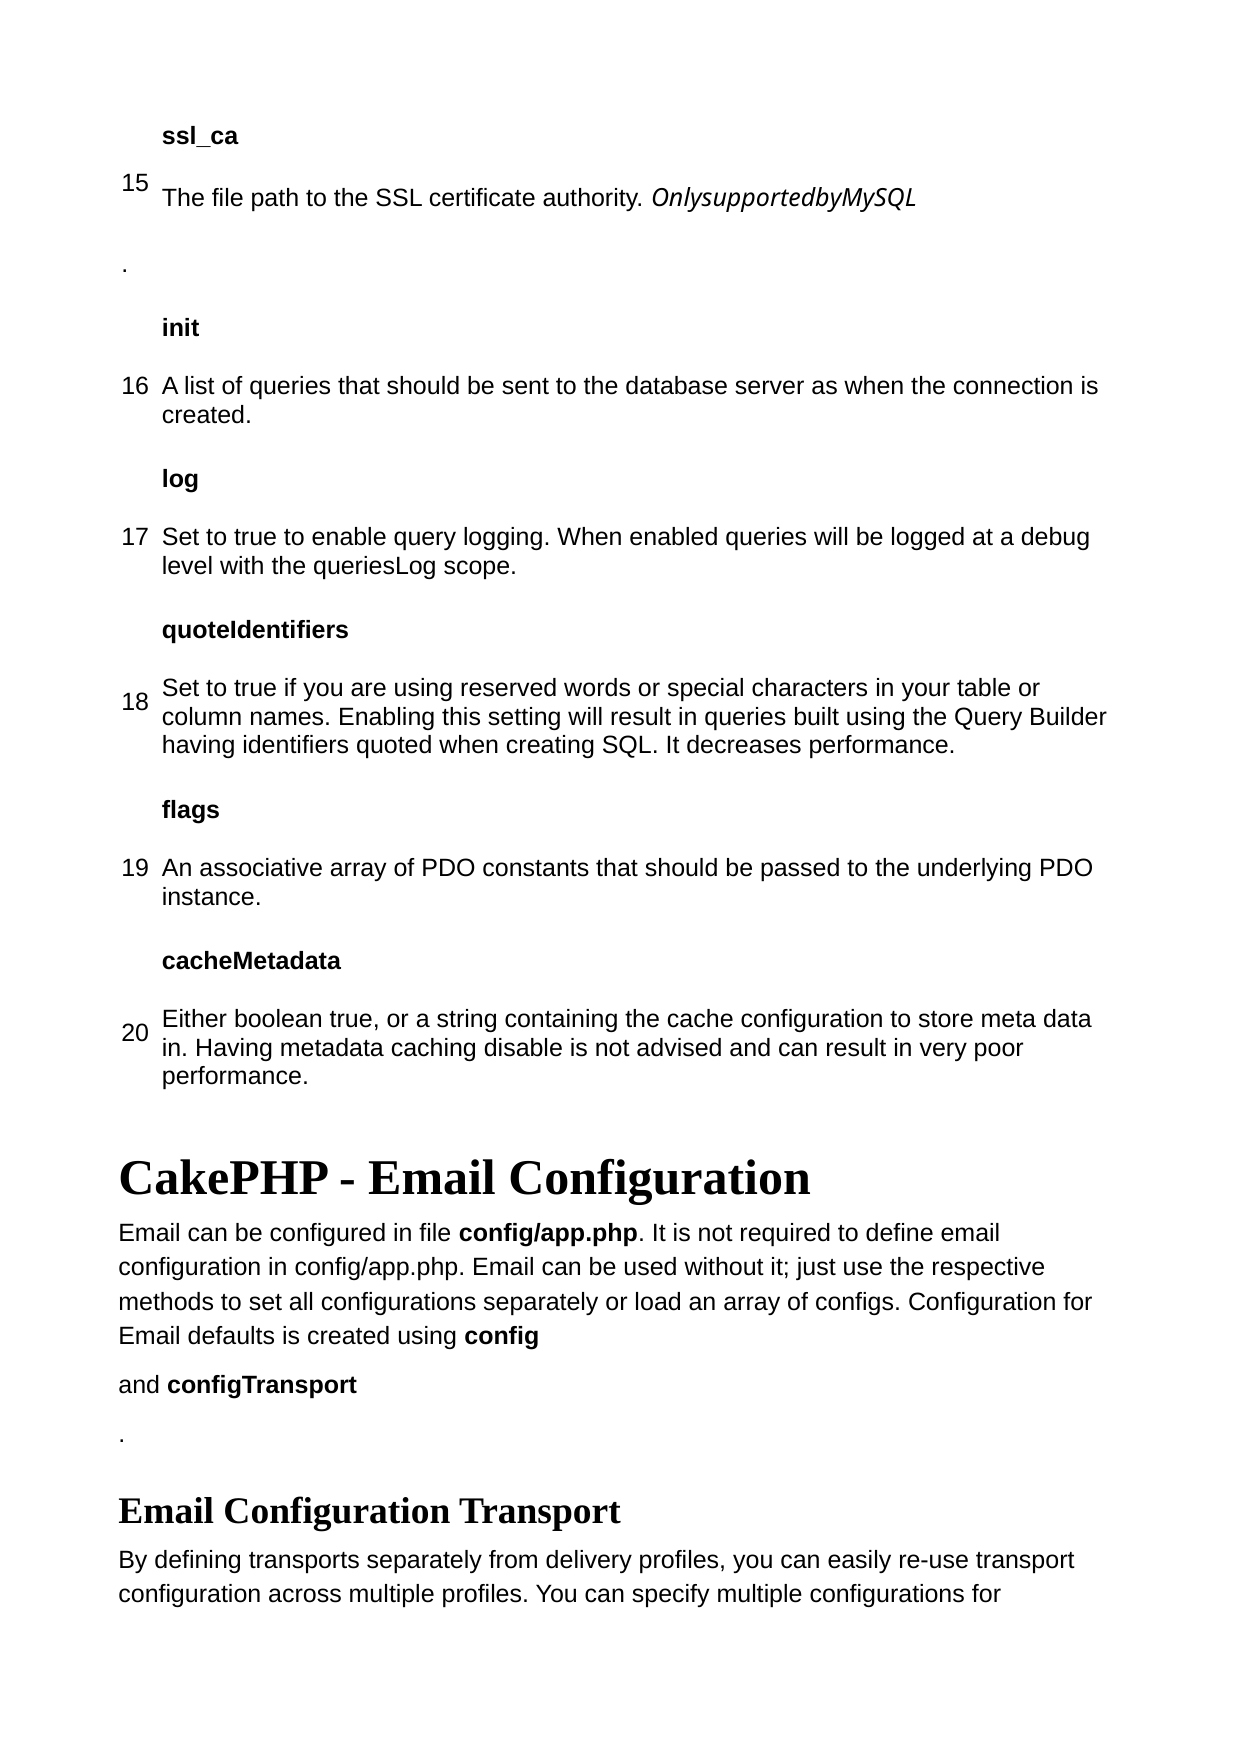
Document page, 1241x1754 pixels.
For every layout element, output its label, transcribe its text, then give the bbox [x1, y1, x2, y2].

text Email can be configured in file config/app.php. It is not required to define email configuration in config/app.php. Email can be used without it; just use the respective methods to set all configurations separately or load an array of configs. Configuration for Email defaults is created using config [118, 1217, 1122, 1350]
text . [118, 1419, 1122, 1448]
table_cell 19 [118, 792, 159, 943]
table_cell 15 [118, 118, 159, 246]
table_cell 17 [118, 461, 159, 612]
table_header [159, 246, 1122, 310]
table_cell 18 [118, 612, 159, 792]
subtitle CakePHP - Email Configuration [118, 1147, 1122, 1205]
table_cell 16 [118, 310, 159, 461]
table_cell 20 [118, 943, 159, 1122]
table_cell init A list of queries that should be sent to the database server as when the connection is created. [159, 310, 1122, 461]
table_header . [118, 246, 159, 310]
subtitle Email Configuration Transport [118, 1489, 1122, 1532]
table_cell flags An associative array of PDO constants that should be passed to the underlying PDO instance. [159, 792, 1122, 943]
table_cell ssl_ca The file path to the SSL certificate authority. OnlysupportedbyMySQL [159, 118, 932, 246]
text By defining transports separately from delivery profiles, you can easily re-use transport configuration across multiple profiles. You can specify multiple configurations for [118, 1544, 1122, 1608]
table_cell quoteIdentifiers Set to true if you are using reserved words or special characters in your table or column names. Enabling this setting will result in queries built using the Query Builder having identifiers quoted when creating SQL. It decreases performance. [159, 612, 1122, 792]
text and configTransport [118, 1370, 1122, 1399]
table_cell log Set to true to enable query logging. When enabled queries will be logged at a debug level with the queriesLog scope. [159, 461, 1122, 612]
table_cell cacheMetadata Either boolean true, or a string containing the cache configuration to store meta data in. Having metadata caching disable is not advised and can result in very poor performance. [159, 943, 1122, 1122]
